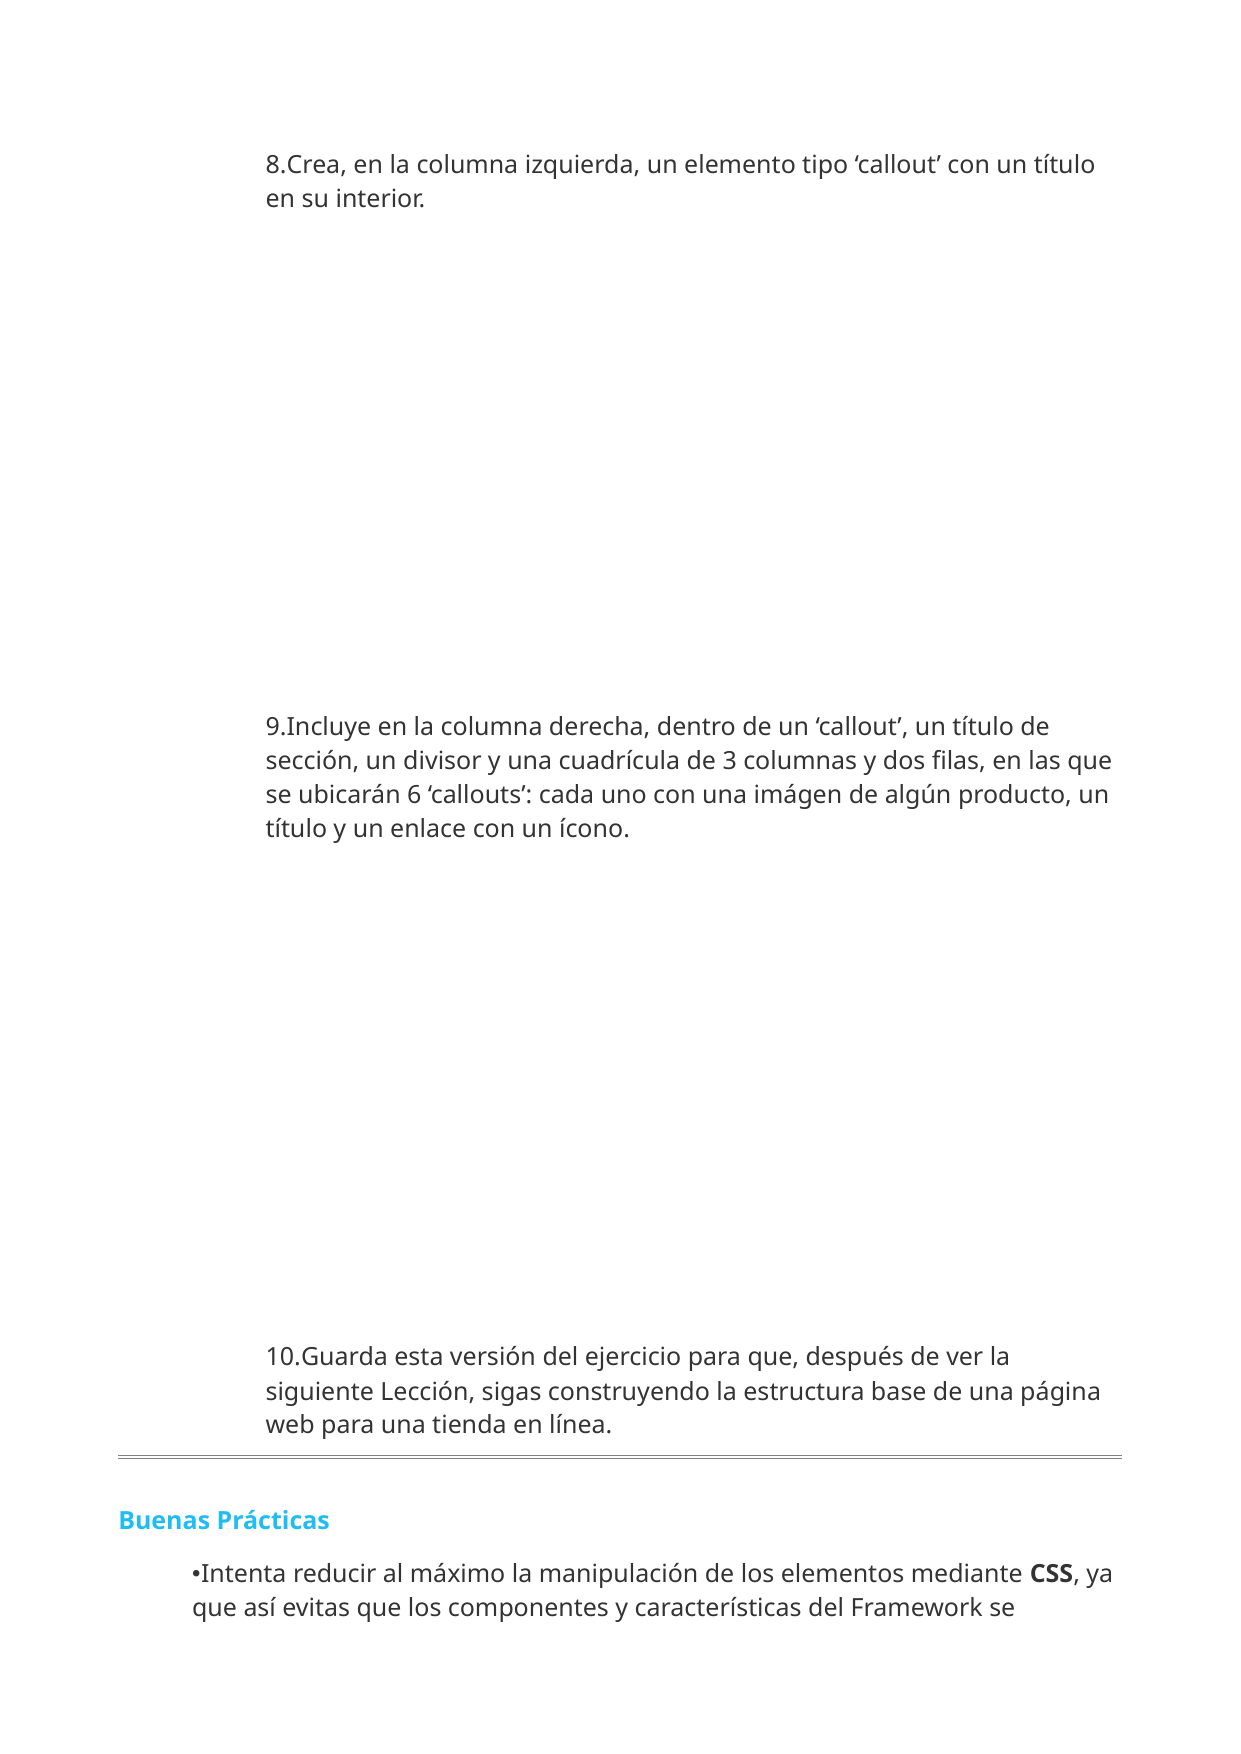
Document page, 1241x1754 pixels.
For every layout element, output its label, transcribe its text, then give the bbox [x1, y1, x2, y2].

list Guarda esta versión del ejercicio para que, después de ver la siguiente Lección, sigas construyendo la estructura base de una página web para una tienda en línea. [118, 1339, 1122, 1441]
subtitle Buenas Prácticas [118, 1503, 1122, 1537]
list Crea, en la columna izquierda, un elemento tipo ‘callout’ con un título en su interior. [118, 147, 1122, 215]
list Intenta reducir al máximo la manipulación de los elementos mediante CSS, ya que así evitas que los componentes y características del Framework se [118, 1556, 1122, 1624]
list Incluye en la columna derecha, dentro de un ‘callout’, un título de sección, un divisor y una cuadrícula de 3 columnas y dos filas, en las que se ubicarán 6 ‘callouts’: cada uno con una imágen de algún producto, un título y un enlace con un ícono. [118, 709, 1122, 845]
